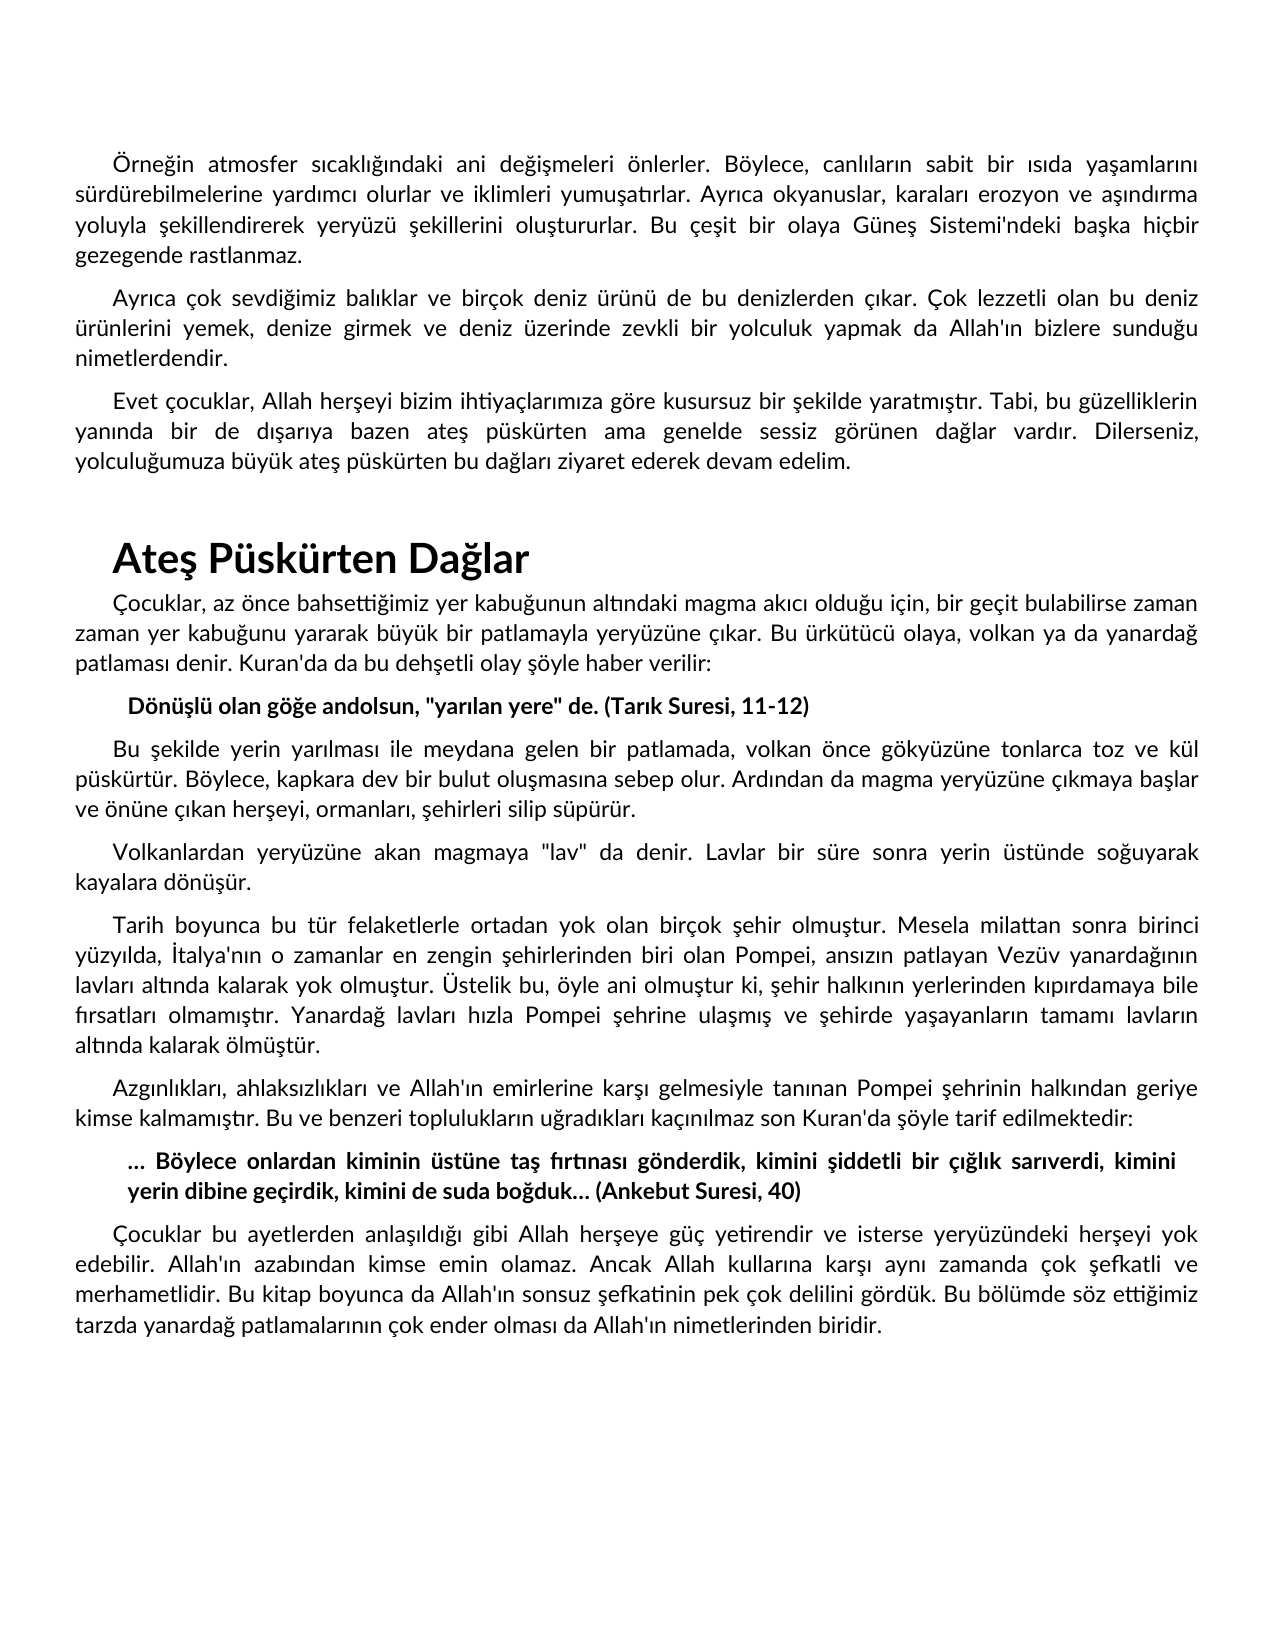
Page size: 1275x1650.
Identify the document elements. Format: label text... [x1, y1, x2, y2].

text … Böylece onlardan kiminin üstüne taş fırtınası gönderdik, kimini şiddetli bir çığlık sarıverdi, kimini yerin dibine geçirdik, kimini de suda boğduk… (Ankebut Suresi, 40) [127, 1147, 1177, 1204]
subtitle Ateş Püskürten Dağlar [112, 532, 1200, 582]
text Dönüşlü olan göğe andolsun, "yarılan yere" de. (Tarık Suresi, 11-12) [127, 692, 1177, 719]
text Ayrıca çok sevdiğimiz balıklar ve birçok deniz ürünü de bu denizlerden çıkar. Çok lezzetli olan bu deniz ürünlerini yemek, denize girmek ve deniz üzerinde zevkli bir yolculuk yapmak da Allah'ın bizlere sunduğu nimetlerdendir. [75, 283, 1200, 371]
text Çocuklar bu ayetlerden anlaşıldığı gibi Allah herşeye güç yetirendir ve isterse yeryüzündeki herşeyi yok edebilir. Allah'ın azabından kimse emin olamaz. Ancak Allah kullarına karşı aynı zamanda çok şefkatli ve merhametlidir. Bu kitap boyunca da Allah'ın sonsuz şefkatinin pek çok delilini gördük. Bu bölümde söz ettiğimiz tarzda yanardağ patlamalarının çok ender olması da Allah'ın nimetlerinden biridir. [75, 1220, 1200, 1338]
text Azgınlıkları, ahlaksızlıkları ve Allah'ın emirlerine karşı gelmesiyle tanınan Pompei şehrinin halkından geriye kimse kalmamıştır. Bu ve benzeri toplulukların uğradıkları kaçınılmaz son Kuran'da şöyle tarif edilmektedir: [75, 1074, 1200, 1132]
text Volkanlardan yeryüzüne akan magmaya "lav" da denir. Lavlar bir süre sonra yerin üstünde soğuyarak kayalara dönüşür. [75, 837, 1200, 895]
text Bu şekilde yerin yarılması ile meydana gelen bir patlamada, volkan önce gökyüzüne tonlarca toz ve kül püskürtür. Böylece, kapkara dev bir bulut oluşmasına sebep olur. Ardından da magma yeryüzüne çıkmaya başlar ve önüne çıkan herşeyi, ormanları, şehirleri silip süpürür. [75, 734, 1200, 822]
text Evet çocuklar, Allah herşeyi bizim ihtiyaçlarımıza göre kusursuz bir şekilde yaratmıştır. Tabi, bu güzelliklerin yanında bir de dışarıya bazen ateş püskürten ama genelde sessiz görünen dağlar vardır. Dilerseniz, yolculuğumuza büyük ateş püskürten bu dağları ziyaret ederek devam edelim. [75, 386, 1200, 474]
text Örneğin atmosfer sıcaklığındaki ani değişmeleri önlerler. Böylece, canlıların sabit bir ısıda yaşamlarını sürdürebilmelerine yardımcı olurlar ve iklimleri yumuşatırlar. Ayrıca okyanuslar, karaları erozyon ve aşındırma yoluyla şekillendirerek yeryüzü şekillerini oluştururlar. Bu çeşit bir olaya Güneş Sistemi'ndeki başka hiçbir gezegende rastlanmaz. [75, 150, 1200, 268]
text Çocuklar, az önce bahsettiğimiz yer kabuğunun altındaki magma akıcı olduğu için, bir geçit bulabilirse zaman zaman yer kabuğunu yararak büyük bir patlamayla yeryüzüne çıkar. Bu ürkütücü olaya, volkan ya da yanardağ patlaması denir. Kuran'da da bu dehşetli olay şöyle haber verilir: [75, 588, 1200, 676]
text Tarih boyunca bu tür felaketlerle ortadan yok olan birçok şehir olmuştur. Mesela milattan sonra birinci yüzyılda, İtalya'nın o zamanlar en zengin şehirlerinden biri olan Pompei, ansızın patlayan Vezüv yanardağının lavları altında kalarak yok olmuştur. Üstelik bu, öyle ani olmuştur ki, şehir halkının yerlerinden kıpırdamaya bile fırsatları olmamıştır. Yanardağ lavları hızla Pompei şehrine ulaşmış ve şehirde yaşayanların tamamı lavların altında kalarak ölmüştür. [75, 910, 1200, 1059]
